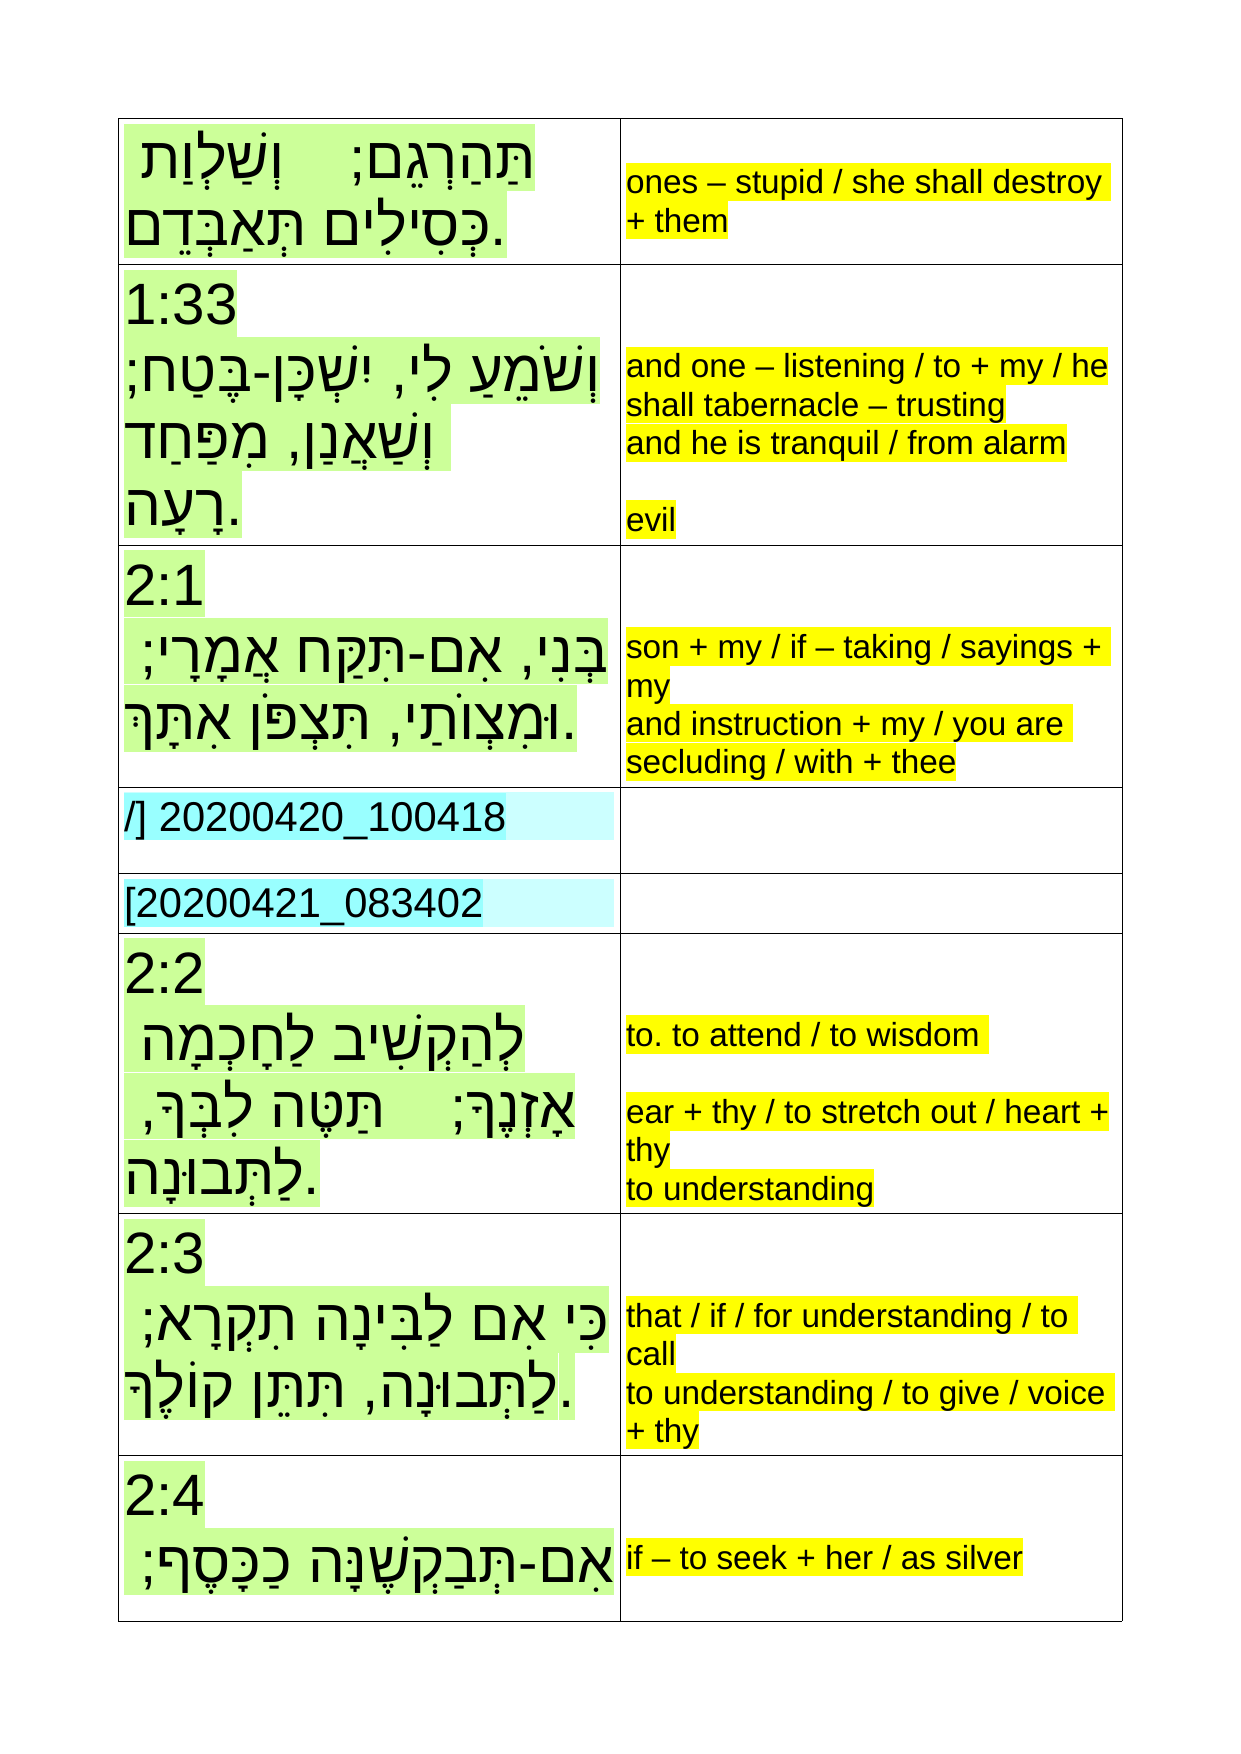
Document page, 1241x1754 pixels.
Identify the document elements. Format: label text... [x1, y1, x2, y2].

table_cell [20200421_083402 [119, 874, 620, 932]
table_cell 2:2 לְהַקְשִׁיב לַחָכְמָה אָזְנֶךָ; תַּטֶּה לִבְּךָ, לַתְּבוּנָה. [119, 934, 620, 1213]
table_cell [621, 788, 1122, 873]
table_cell 1:33 וְשֹׁמֵעַ לִי, יִשְׁכָּן-בֶּטַח; וְשַׁאֲנַן, מִפַּחַד רָעָה. [119, 265, 620, 544]
table_cell 1:32 כִּי מְשׁוּבַת פְּתָיִם תַּהַרְגֵם; וְשַׁלְוַת כְּסִילִים תְּאַבְּדֵם. [119, 119, 620, 264]
table_cell and one – listening / to + my / he shall tabernacle – trusting and he is tranquil / from alarm evil [621, 265, 1122, 544]
table_cell [621, 874, 1122, 932]
table_cell to. to attend / to wisdom ear + thy / to stretch out / heart + thy to understanding [621, 934, 1122, 1213]
table_cell that / if / for understanding / to call to understanding / to give / voice + thy [621, 1214, 1122, 1455]
table_cell 2:3 כִּי אִם לַבִּינָה תִקְרָא; לַתְּבוּנָה, תִּתֵּן קוֹלֶךָ. [119, 1214, 620, 1455]
table_cell 2:1 בְּנִי, אִם-תִּקַּח אֲמָרָי; וּמִצְוֺתַי, תִּצְפֹּן אִתָּךְ. [119, 546, 620, 787]
table_cell son + my / if – taking / sayings + my and instruction + my / you are secluding / with + thee [621, 546, 1122, 787]
table_cell 2:4 אִם-תְּבַקְשֶׁנָּה כַכָּסֶף; וְכַמַּטְמוֹנִים תַּחְפְּשֶׂנָּה. [119, 1456, 620, 1621]
table_cell if – to seek + her / as silver [621, 1456, 1122, 1621]
table_cell /] 20200420_100418 [119, 788, 620, 873]
table_cell ones – stupid / she shall destroy + them [621, 119, 1122, 264]
